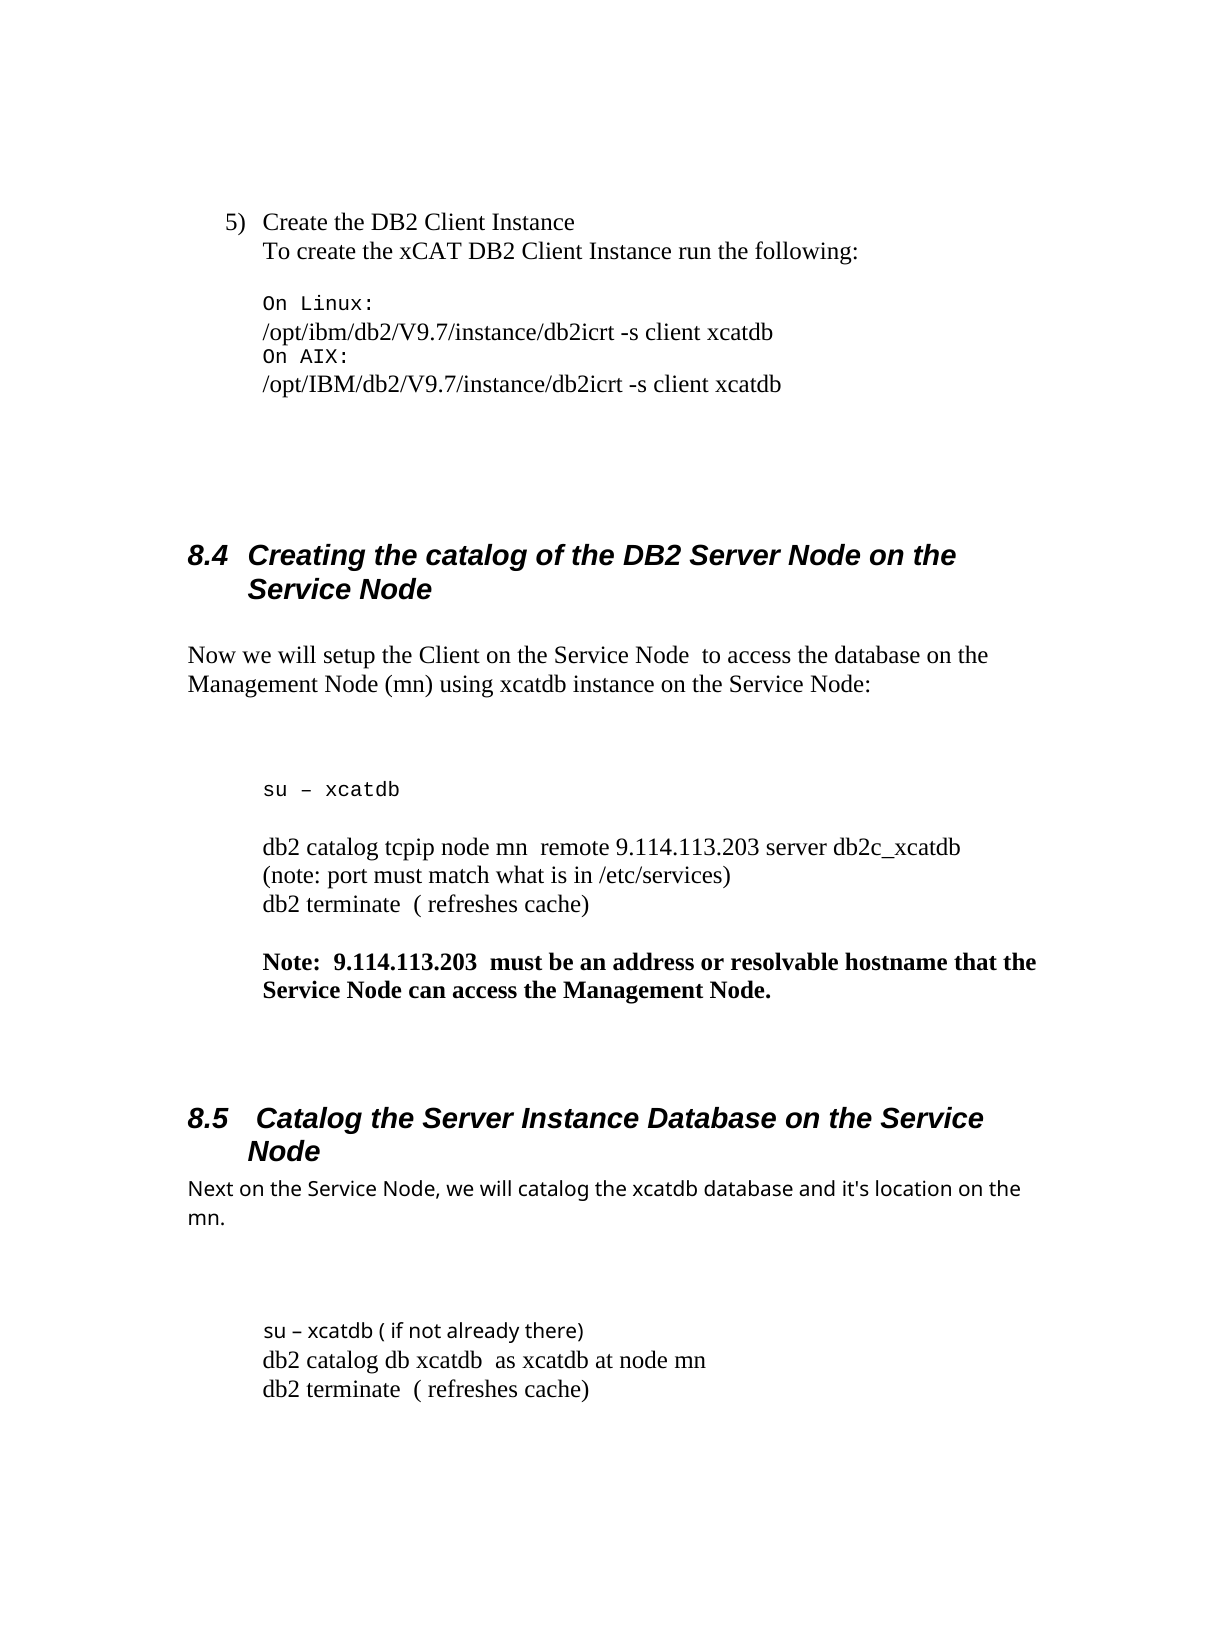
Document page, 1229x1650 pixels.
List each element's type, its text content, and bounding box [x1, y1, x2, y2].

text /opt/ibm/db2/V9.7/instance/db2icrt -s client xcatdb On AIX: /opt/IBM/db2/V9.7/instance/db2icrt -s client xcatdb [262, 317, 1041, 398]
text To create the xCAT DB2 Client Instance run the following: [262, 236, 1041, 265]
text db2 terminate ( refreshes cache) [262, 889, 1041, 918]
text Now we will setup the Client on the Service Node to access the database on the Management Node (mn) using xcatdb instance on the Service Node: [187, 640, 1041, 698]
text db2 catalog tcpip node mn remote 9.114.113.203 server db2c_xcatdb [262, 832, 1041, 860]
text su – xcatdb ( if not already there) [187, 1316, 1041, 1345]
text Next on the Service Node, we will catalog the xcatdb database and it's location on the mn. [187, 1174, 1041, 1231]
text db2 catalog db xcatdb as xcatdb at node mn [262, 1345, 1041, 1374]
text Note: 9.114.113.203 must be an address or resolvable hostname that the Service Node can access the Management Node. [262, 947, 1041, 1004]
text db2 terminate ( refreshes cache) [262, 1374, 1041, 1402]
subtitle Catalog the Server Instance Database on the Service Node [187, 1101, 1041, 1168]
text su – xcatdb [225, 779, 1041, 803]
list Create the DB2 Client Instance [225, 207, 1041, 236]
text On Linux: [187, 293, 1041, 317]
subtitle Creating the catalog of the DB2 Server Node on the Service Node [187, 538, 1041, 605]
text (note: port must match what is in /etc/services) [262, 860, 1041, 889]
